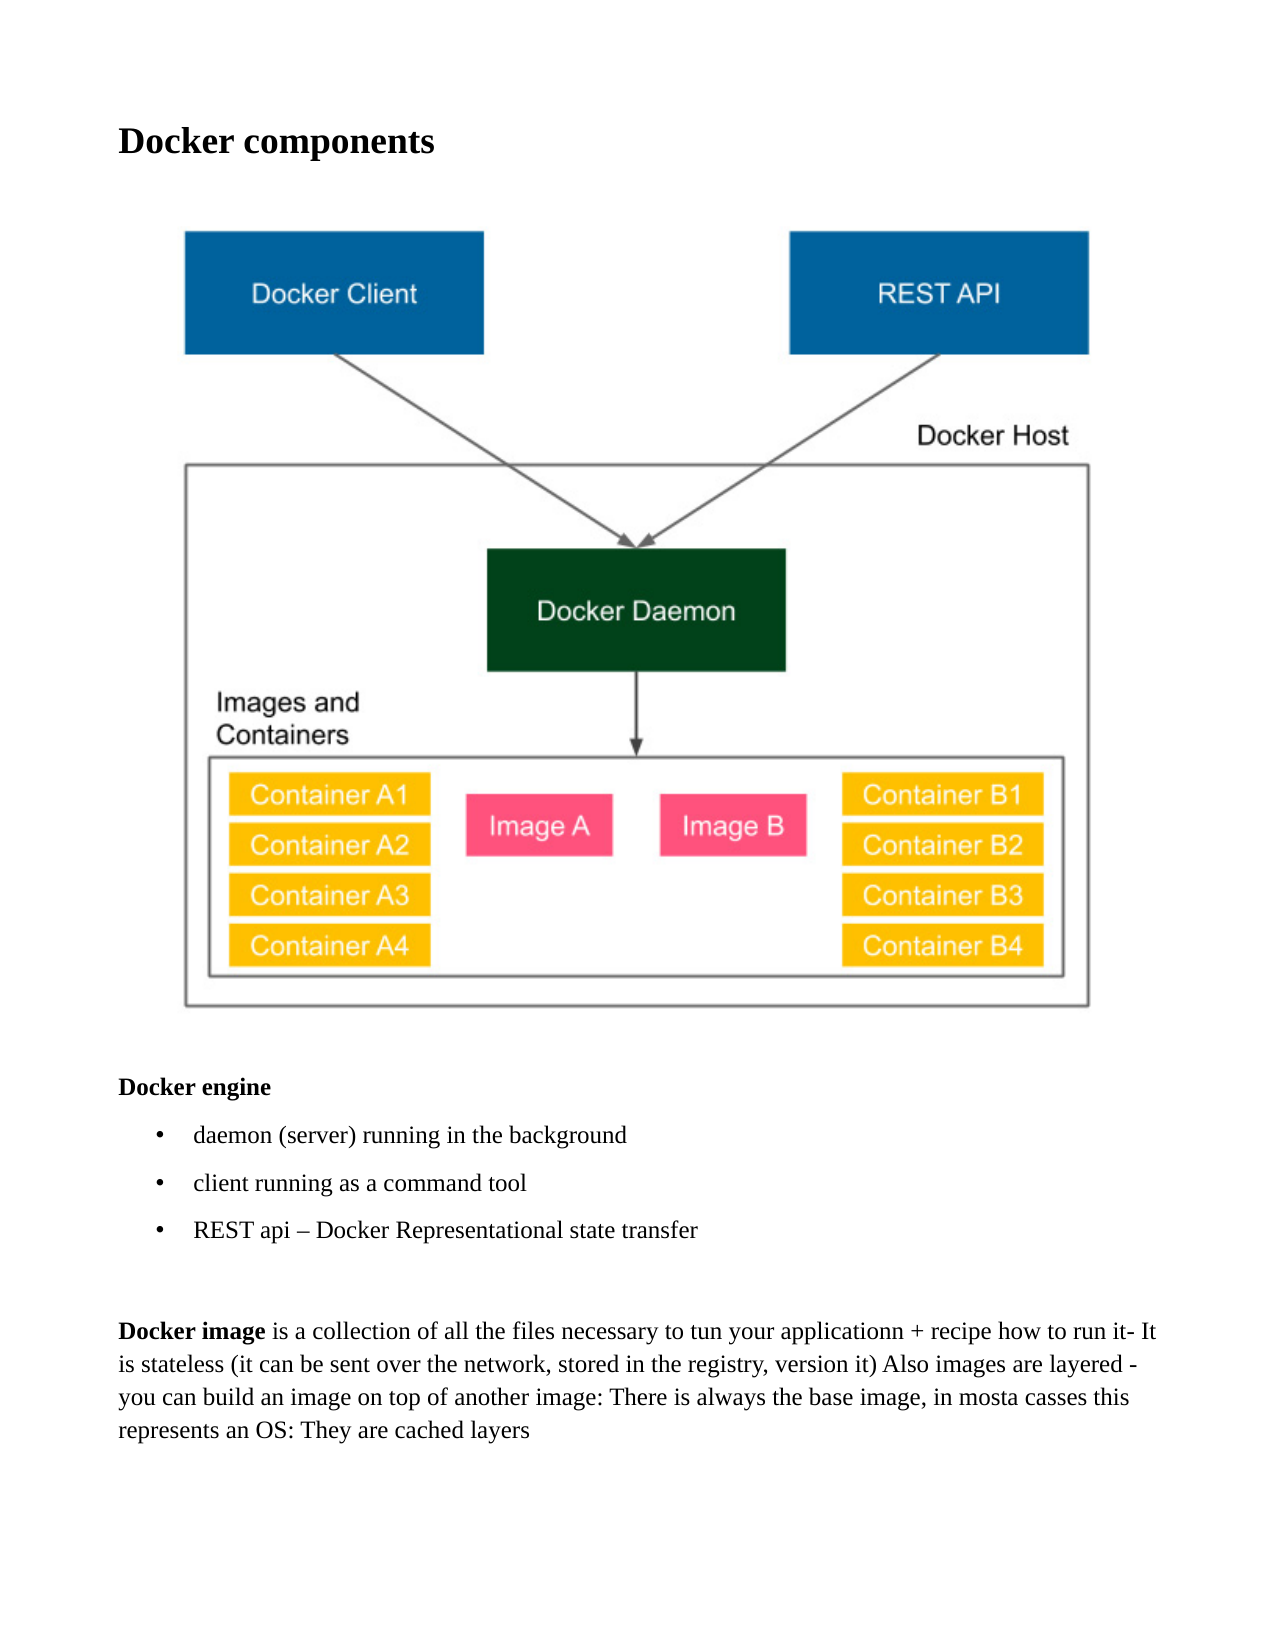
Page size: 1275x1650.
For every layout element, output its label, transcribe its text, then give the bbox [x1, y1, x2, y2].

picture [148, 225, 1127, 1021]
text Docker image is a collection of all the files necessary to tun your applicationn + recipe how to run it- It is stateless (it can be sent over the network, stored in the registry, version it) Also images are layered - you can build an image on top of another image: There is always the base image, in mosta casses this represents an OS: They are cached layers [118, 1316, 1157, 1444]
list daemon (server) running in the background [156, 1120, 1157, 1149]
subtitle Docker components [118, 118, 1157, 161]
text Docker engine [118, 1072, 1157, 1101]
list client running as a command tool [156, 1168, 1157, 1196]
list REST api – Docker Representational state transfer [156, 1215, 1157, 1244]
